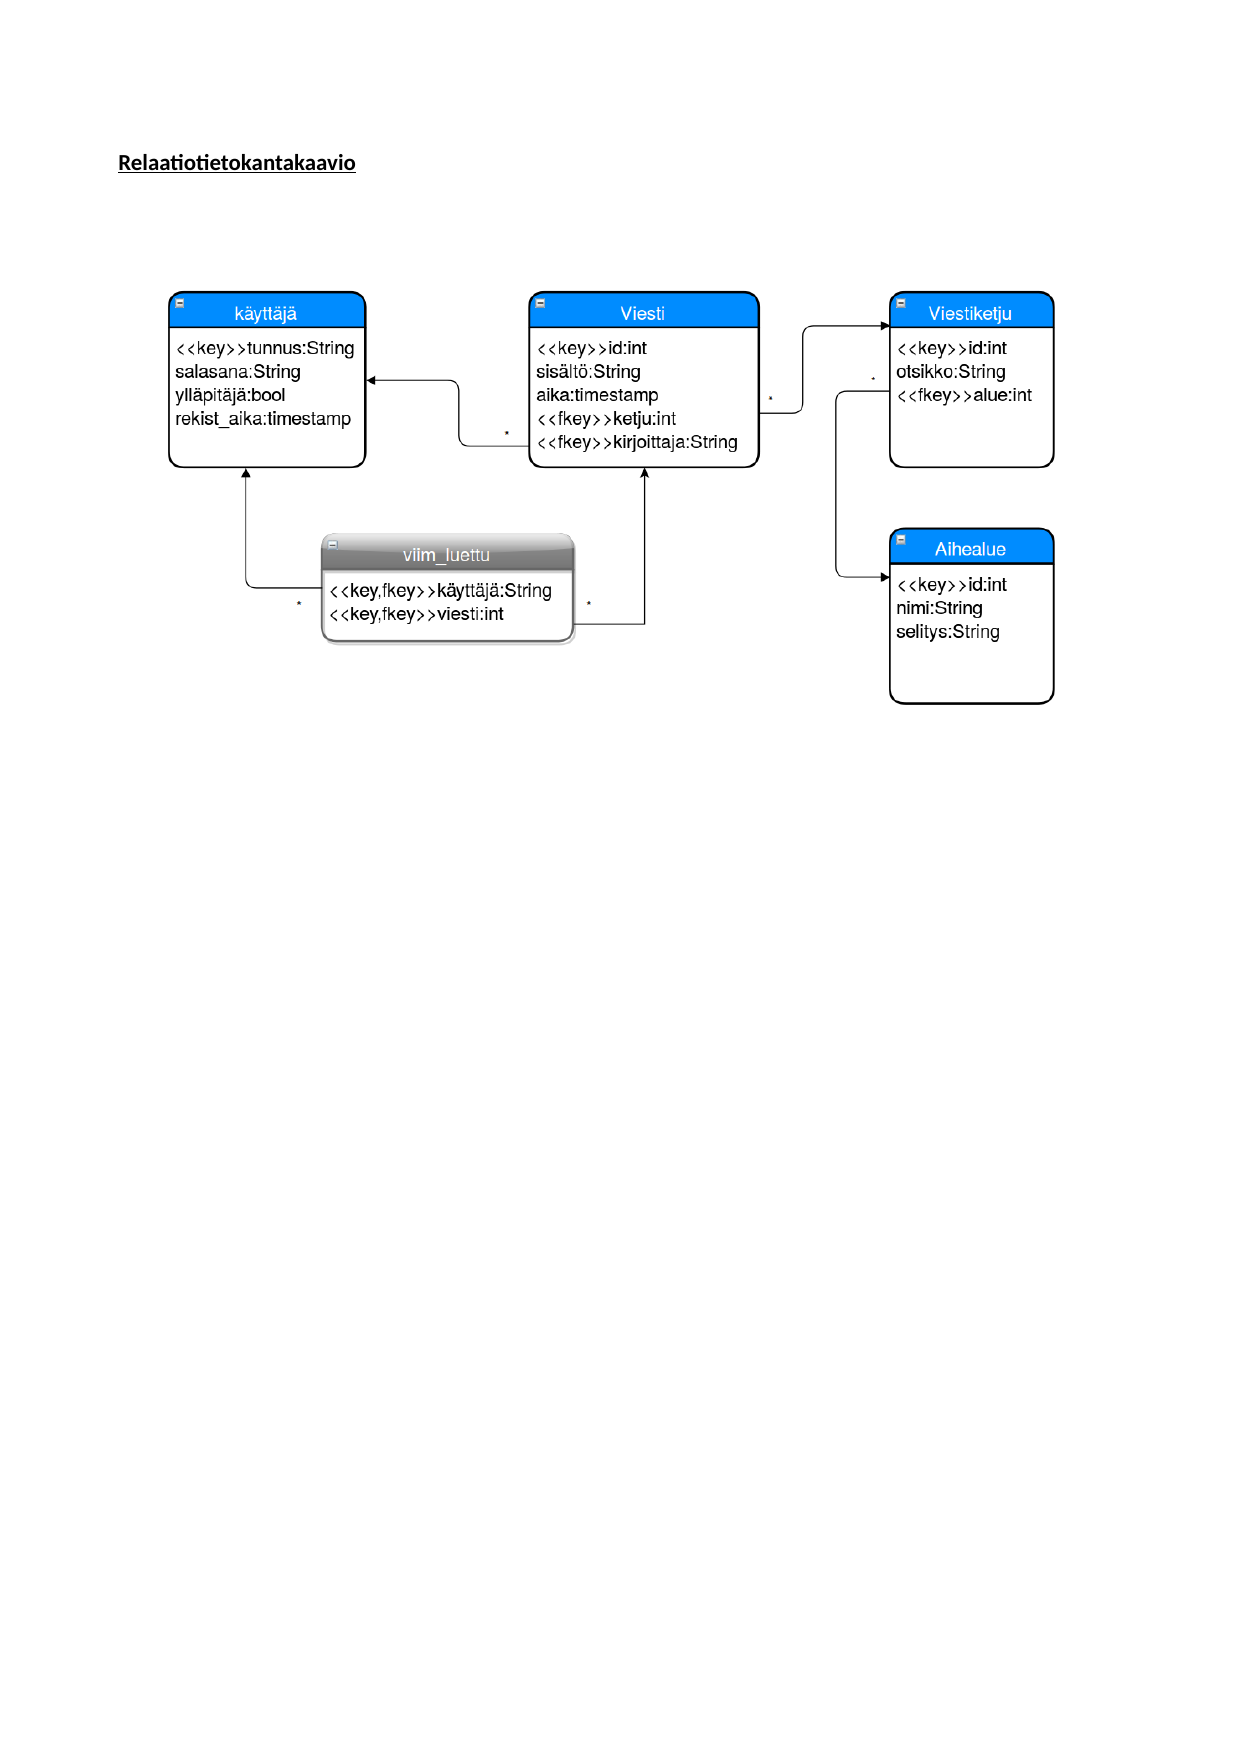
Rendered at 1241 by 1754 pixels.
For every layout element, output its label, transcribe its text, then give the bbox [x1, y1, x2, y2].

text Relaatiotietokantakaavio [118, 148, 1122, 176]
picture [132, 265, 1137, 758]
